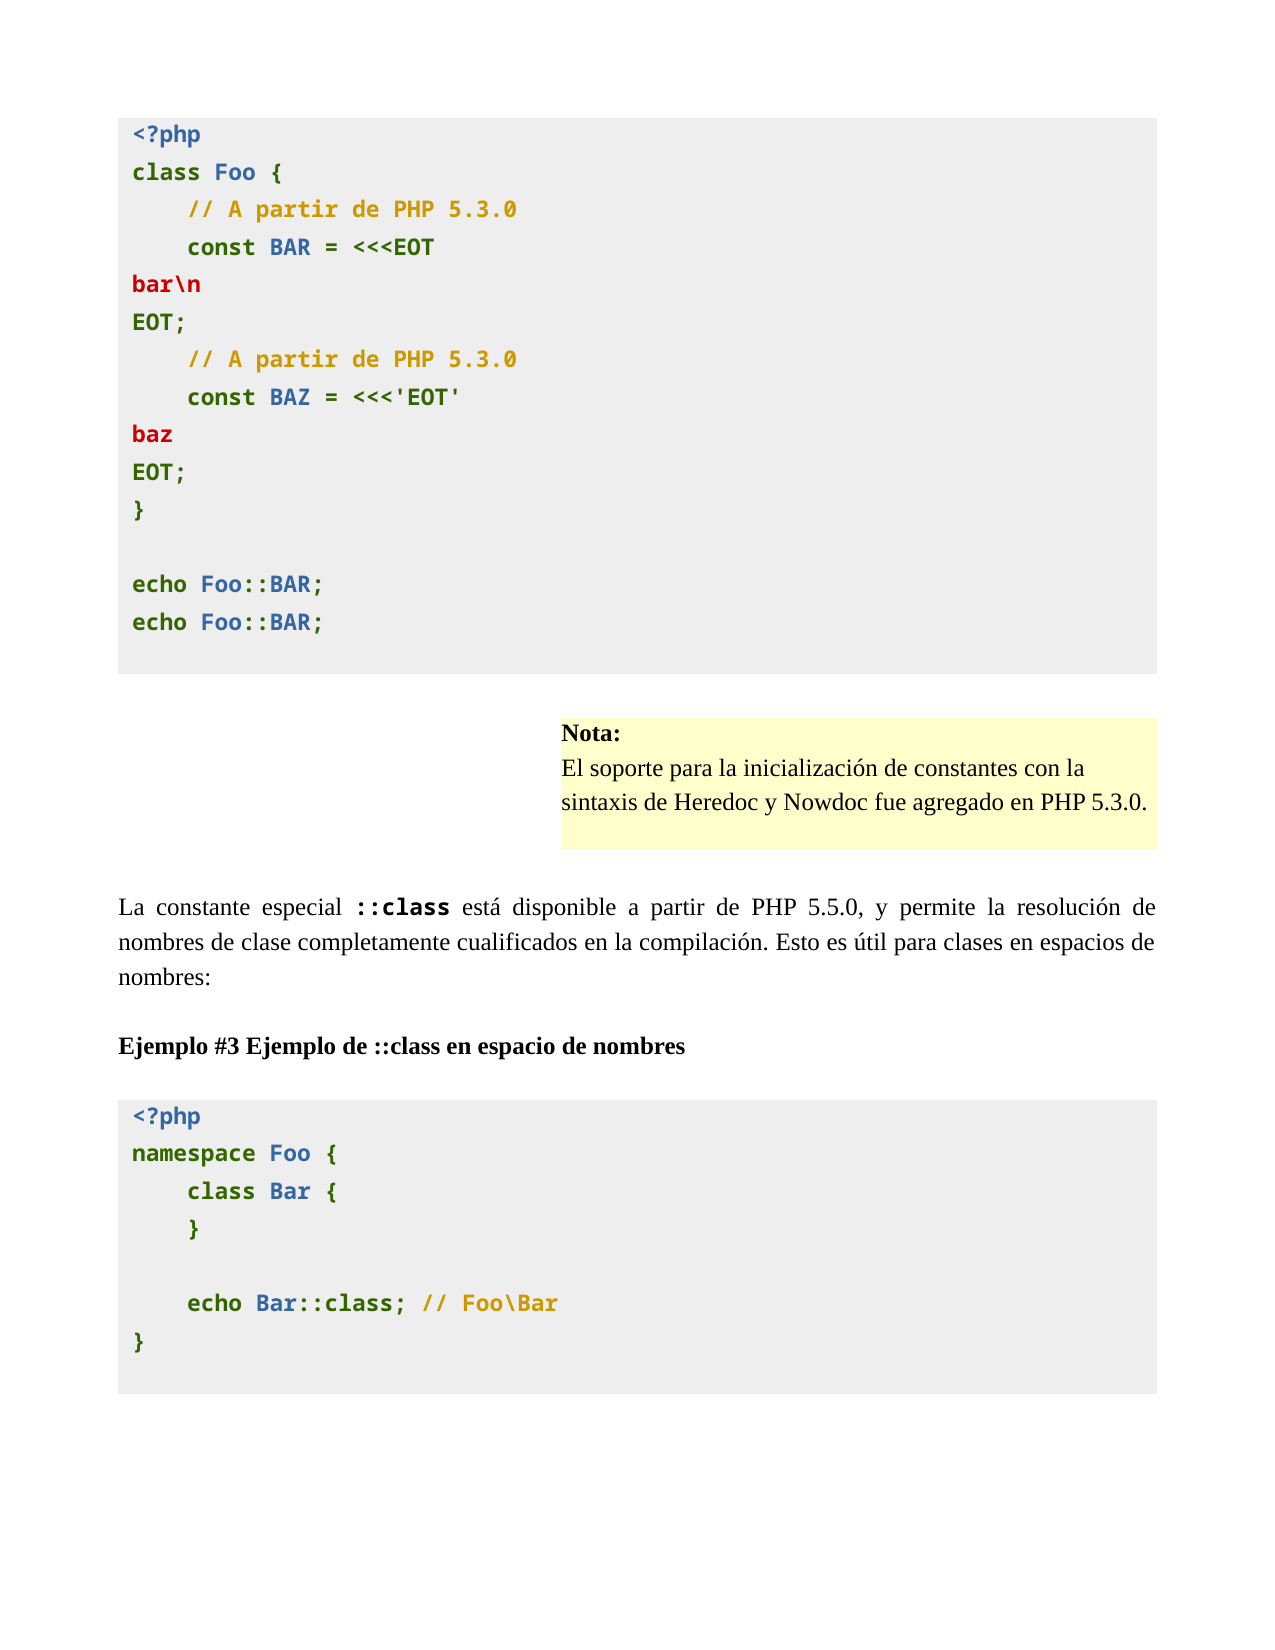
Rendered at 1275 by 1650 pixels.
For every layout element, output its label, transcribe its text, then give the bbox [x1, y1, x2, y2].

text <?php [118, 1100, 1157, 1131]
text echo Bar::class; // Foo\Bar [118, 1287, 1157, 1319]
text const BAZ = <<<'EOT' [118, 381, 1157, 412]
text Nota: [561, 718, 1157, 747]
text <?php [118, 118, 1157, 149]
text const BAR = <<<EOT [118, 231, 1157, 262]
text } [118, 493, 1157, 524]
text baz [118, 418, 1157, 449]
text // A partir de PHP 5.3.0 [118, 343, 1157, 374]
text } [118, 1212, 1157, 1244]
text } [118, 1325, 1157, 1356]
text bar\n [118, 268, 1157, 299]
text class Bar { [118, 1175, 1157, 1206]
text echo Foo::BAR; [118, 606, 1157, 637]
text echo Foo::BAR; [118, 568, 1157, 599]
text EOT; [118, 306, 1157, 337]
text EOT; [118, 456, 1157, 487]
text namespace Foo { [118, 1137, 1157, 1169]
text class Foo { [118, 156, 1157, 187]
text La constante especial ::class está disponible a partir de PHP 5.5.0, y permite la resolución de nombres de clase completamente cualificados en la compilación. Esto es útil para clases en espacios de nombres: [118, 891, 1157, 991]
text El soporte para la inicialización de constantes con la sintaxis de Heredoc y Nowdoc fue agregado en PHP 5.3.0. [561, 753, 1157, 816]
text // A partir de PHP 5.3.0 [118, 193, 1157, 224]
text Ejemplo #3 Ejemplo de ::class en espacio de nombres [118, 1031, 1157, 1060]
